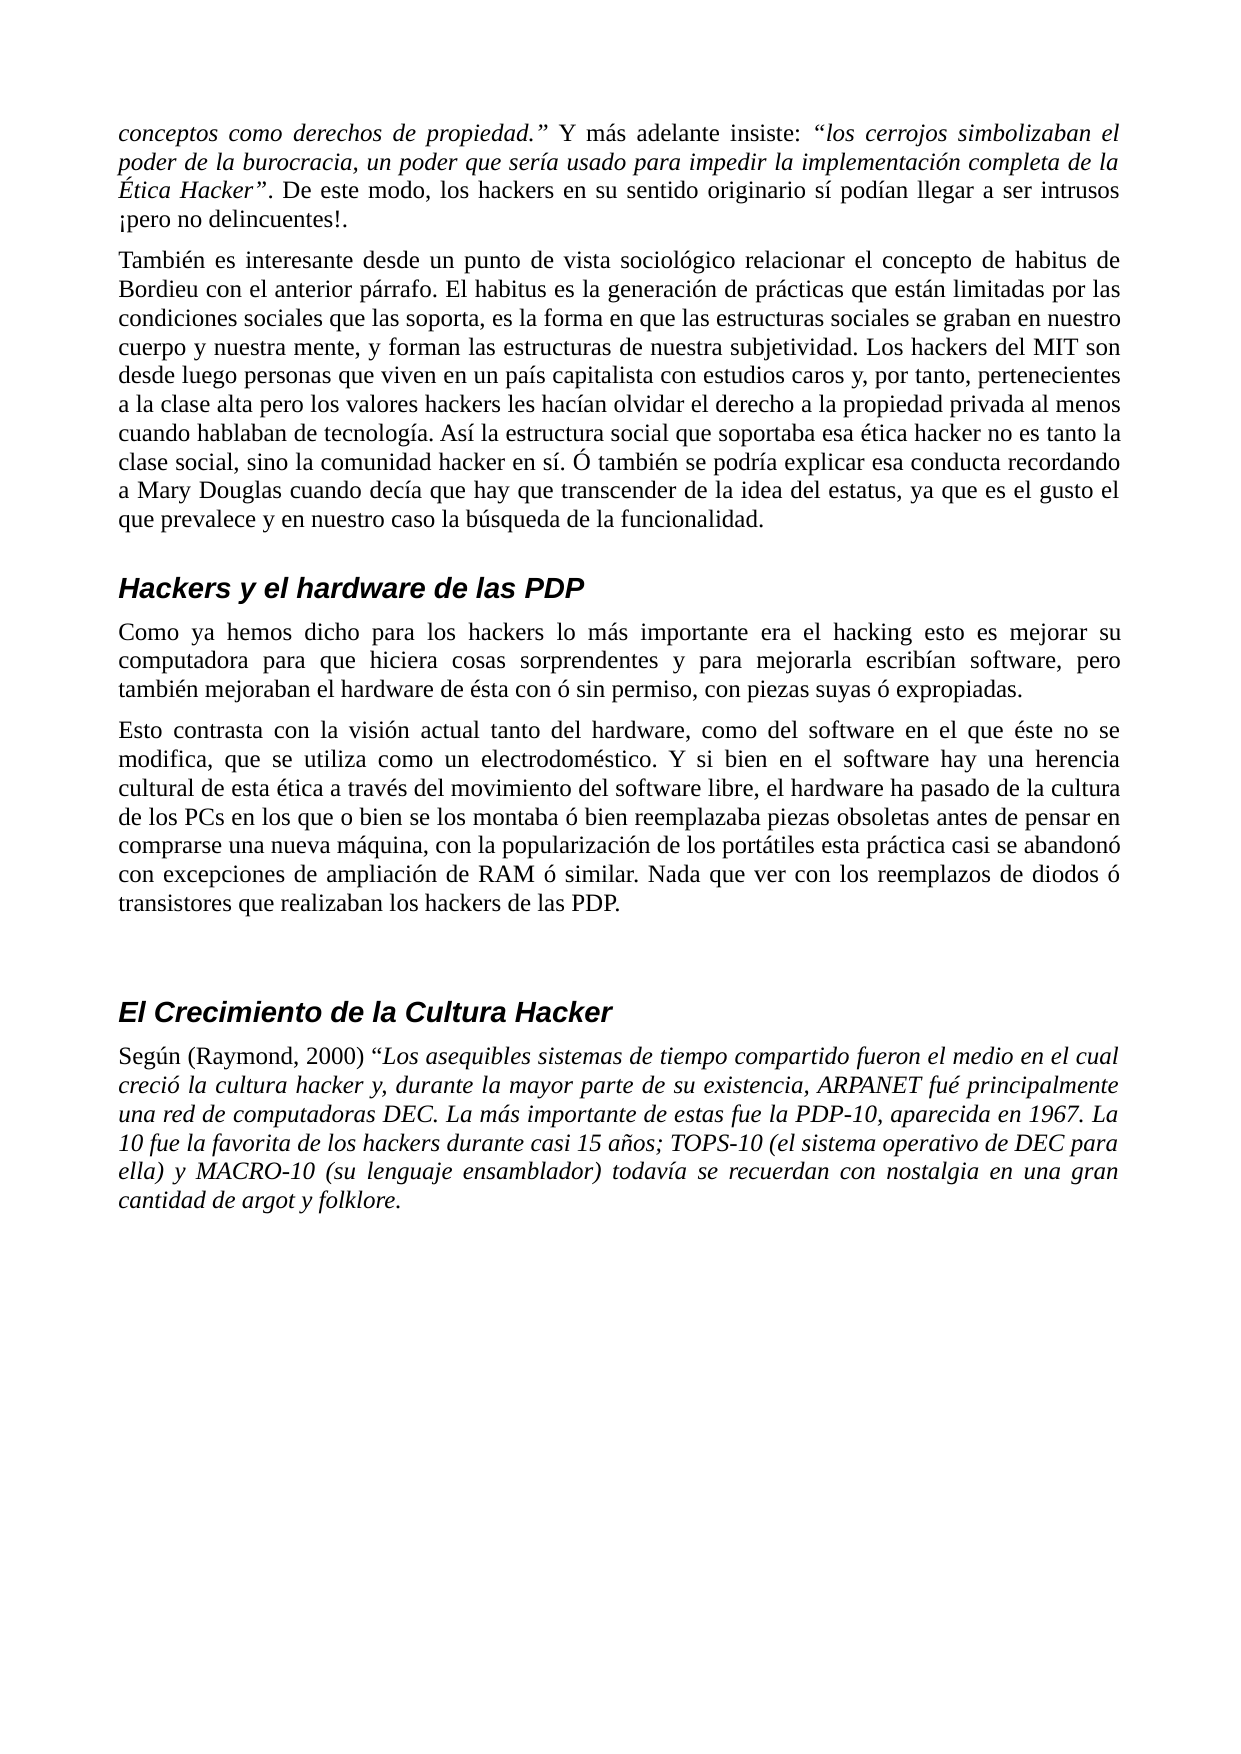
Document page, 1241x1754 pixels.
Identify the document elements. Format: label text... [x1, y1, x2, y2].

subtitle Hackers y el hardware de las PDP [118, 571, 1122, 604]
text Esto contrasta con la visión actual tanto del hardware, como del software en el que éste no se modifica, que se utiliza como un electrodoméstico. Y si bien en el software hay una herencia cultural de esta ética a través del movimiento del software libre, el hardware ha pasado de la cultura de los PCs en los que o bien se los montaba ó bien reemplazaba piezas obsoletas antes de pensar en comprarse una nueva máquina, con la popularización de los portátiles esta práctica casi se abandonó con excepciones de ampliación de RAM ó similar. Nada que ver con los reemplazos de diodos ó transistores que realizaban los hackers de las PDP. [118, 715, 1122, 917]
text Según (Raymond, 2000) “Los asequibles sistemas de tiempo compartido fueron el medio en el cual creció la cultura hacker y, durante la mayor parte de su existencia, ARPANET fué principalmente una red de computadoras DEC. La más importante de estas fue la PDP-10, aparecida en 1967. La 10 fue la favorita de los hackers durante casi 15 años; TOPS-10 (el sistema operativo de DEC para ella) y MACRO-10 (su lenguaje ensamblador) todavía se recuerdan con nostalgia en una gran cantidad de argot y folklore. [118, 1041, 1122, 1214]
text conceptos como derechos de propiedad.” Y más adelante insiste: “los cerrojos simbolizaban el poder de la burocracia, un poder que sería usado para impedir la implementación completa de la Ética Hacker”. De este modo, los hackers en su sentido originario sí podían llegar a ser intrusos ¡pero no delincuentes!. [118, 118, 1122, 233]
subtitle El Crecimiento de la Cultura Hacker [118, 995, 1122, 1029]
text También es interesante desde un punto de vista sociológico relacionar el concepto de habitus de Bordieu con el anterior párrafo. El habitus es la generación de prácticas que están limitadas por las condiciones sociales que las soporta, es la forma en que las estructuras sociales se graban en nuestro cuerpo y nuestra mente, y forman las estructuras de nuestra subjetividad. Los hackers del MIT son desde luego personas que viven en un país capitalista con estudios caros y, por tanto, pertenecientes a la clase alta pero los valores hackers les hacían olvidar el derecho a la propiedad privada al menos cuando hablaban de tecnología. Así la estructura social que soportaba esa ética hacker no es tanto la clase social, sino la comunidad hacker en sí. Ó también se podría explicar esa conducta recordando a Mary Douglas cuando decía que hay que transcender de la idea del estatus, ya que es el gusto el que prevalece y en nuestro caso la búsqueda de la funcionalidad. [118, 246, 1122, 533]
text Como ya hemos dicho para los hackers lo más importante era el hacking esto es mejorar su computadora para que hiciera cosas sorprendentes y para mejorarla escribían software, pero también mejoraban el hardware de ésta con ó sin permiso, con piezas suyas ó expropiadas. [118, 617, 1122, 703]
